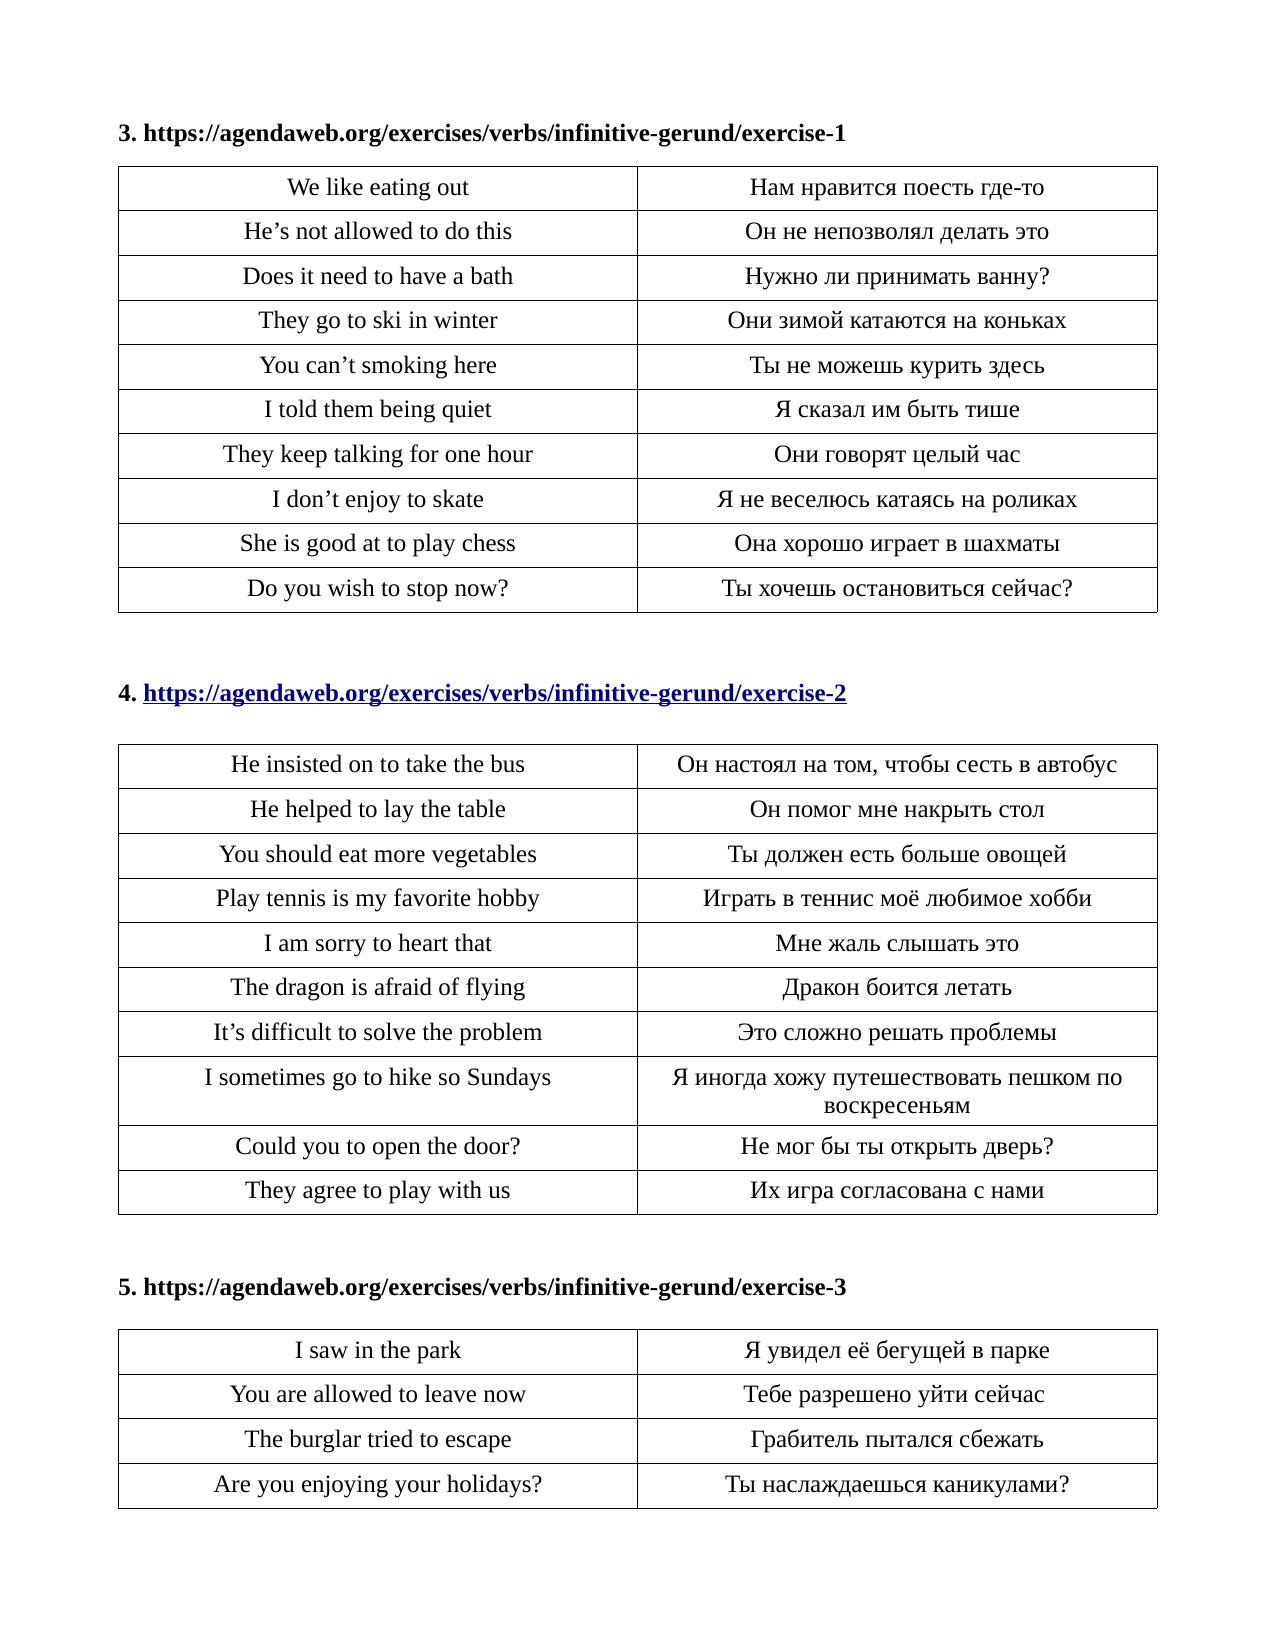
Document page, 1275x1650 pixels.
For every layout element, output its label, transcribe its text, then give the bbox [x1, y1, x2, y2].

table_cell I told them being quiet [119, 390, 637, 433]
table_cell He’s not allowed to do this [119, 211, 637, 255]
table_cell Тебе разрешено уйти сейчас [638, 1375, 1157, 1418]
table_cell Он помог мне накрыть стол [638, 789, 1157, 833]
table_cell Я сказал им быть тише [638, 390, 1157, 433]
table_cell The burglar tried to escape [119, 1419, 637, 1463]
table_cell Play tennis is my favorite hobby [119, 879, 637, 922]
table_cell Грабитель пытался сбежать [638, 1419, 1157, 1463]
table_cell Я иногда хожу путешествовать пешком по воскресеньям [638, 1057, 1157, 1125]
table_cell Are you enjoying your holidays? [119, 1464, 637, 1507]
table_cell They go to ski in winter [119, 301, 637, 344]
table_cell Ты не можешь курить здесь [638, 345, 1157, 389]
table_cell Do you wish to stop now? [119, 568, 637, 612]
table_header I saw in the park [119, 1330, 637, 1374]
table_cell Она хорошо играет в шахматы [638, 524, 1157, 567]
table_cell The dragon is afraid of flying [119, 968, 637, 1011]
text 3. https://agendaweb.org/exercises/verbs/infinitive-gerund/exercise-1 [118, 118, 1157, 147]
table_cell Ты должен есть больше овощей [638, 834, 1157, 877]
table_cell I don’t enjoy to skate [119, 479, 637, 522]
table_cell It’s difficult to solve the problem [119, 1012, 637, 1056]
table_cell I sometimes go to hike so Sundays [119, 1057, 637, 1125]
table_header Он настоял на том, чтобы сесть в автобус [638, 745, 1157, 788]
table_cell I am sorry to heart that [119, 923, 637, 967]
table_cell You are allowed to leave now [119, 1375, 637, 1418]
table_cell Нужно ли принимать ванну? [638, 256, 1157, 299]
table_cell Could you to open the door? [119, 1126, 637, 1169]
table_cell Дракон боится летать [638, 968, 1157, 1011]
table_header We like eating out [119, 167, 637, 210]
table_cell Играть в теннис моё любимое хобби [638, 879, 1157, 922]
table_cell You should eat more vegetables [119, 834, 637, 877]
table_header He insisted on to take the bus [119, 745, 637, 788]
table_cell Они говорят целый час [638, 434, 1157, 478]
table_header Нам нравится поесть где-то [638, 167, 1157, 210]
table_header Я увидел её бегущей в парке [638, 1330, 1157, 1374]
table_cell He helped to lay the table [119, 789, 637, 833]
table_cell Ты хочешь остановиться сейчас? [638, 568, 1157, 612]
table_cell Я не веселюсь катаясь на роликах [638, 479, 1157, 522]
table_cell Он не непозволял делать это [638, 211, 1157, 255]
table_cell You can’t smoking here [119, 345, 637, 389]
table_cell Их игра согласована с нами [638, 1171, 1157, 1214]
table_cell Не мог бы ты открыть дверь? [638, 1126, 1157, 1169]
table_cell Ты наслаждаешься каникулами? [638, 1464, 1157, 1507]
text 4. https://agendaweb.org/exercises/verbs/infinitive-gerund/exercise-2 [118, 678, 1157, 706]
text 5. https://agendaweb.org/exercises/verbs/infinitive-gerund/exercise-3 [118, 1272, 1157, 1300]
table_cell Они зимой катаются на коньках [638, 301, 1157, 344]
table_cell They keep talking for one hour [119, 434, 637, 478]
table_cell Мне жаль слышать это [638, 923, 1157, 967]
table_cell Does it need to have a bath [119, 256, 637, 299]
table_cell Это сложно решать проблемы [638, 1012, 1157, 1056]
table_cell She is good at to play chess [119, 524, 637, 567]
table_cell They agree to play with us [119, 1171, 637, 1214]
